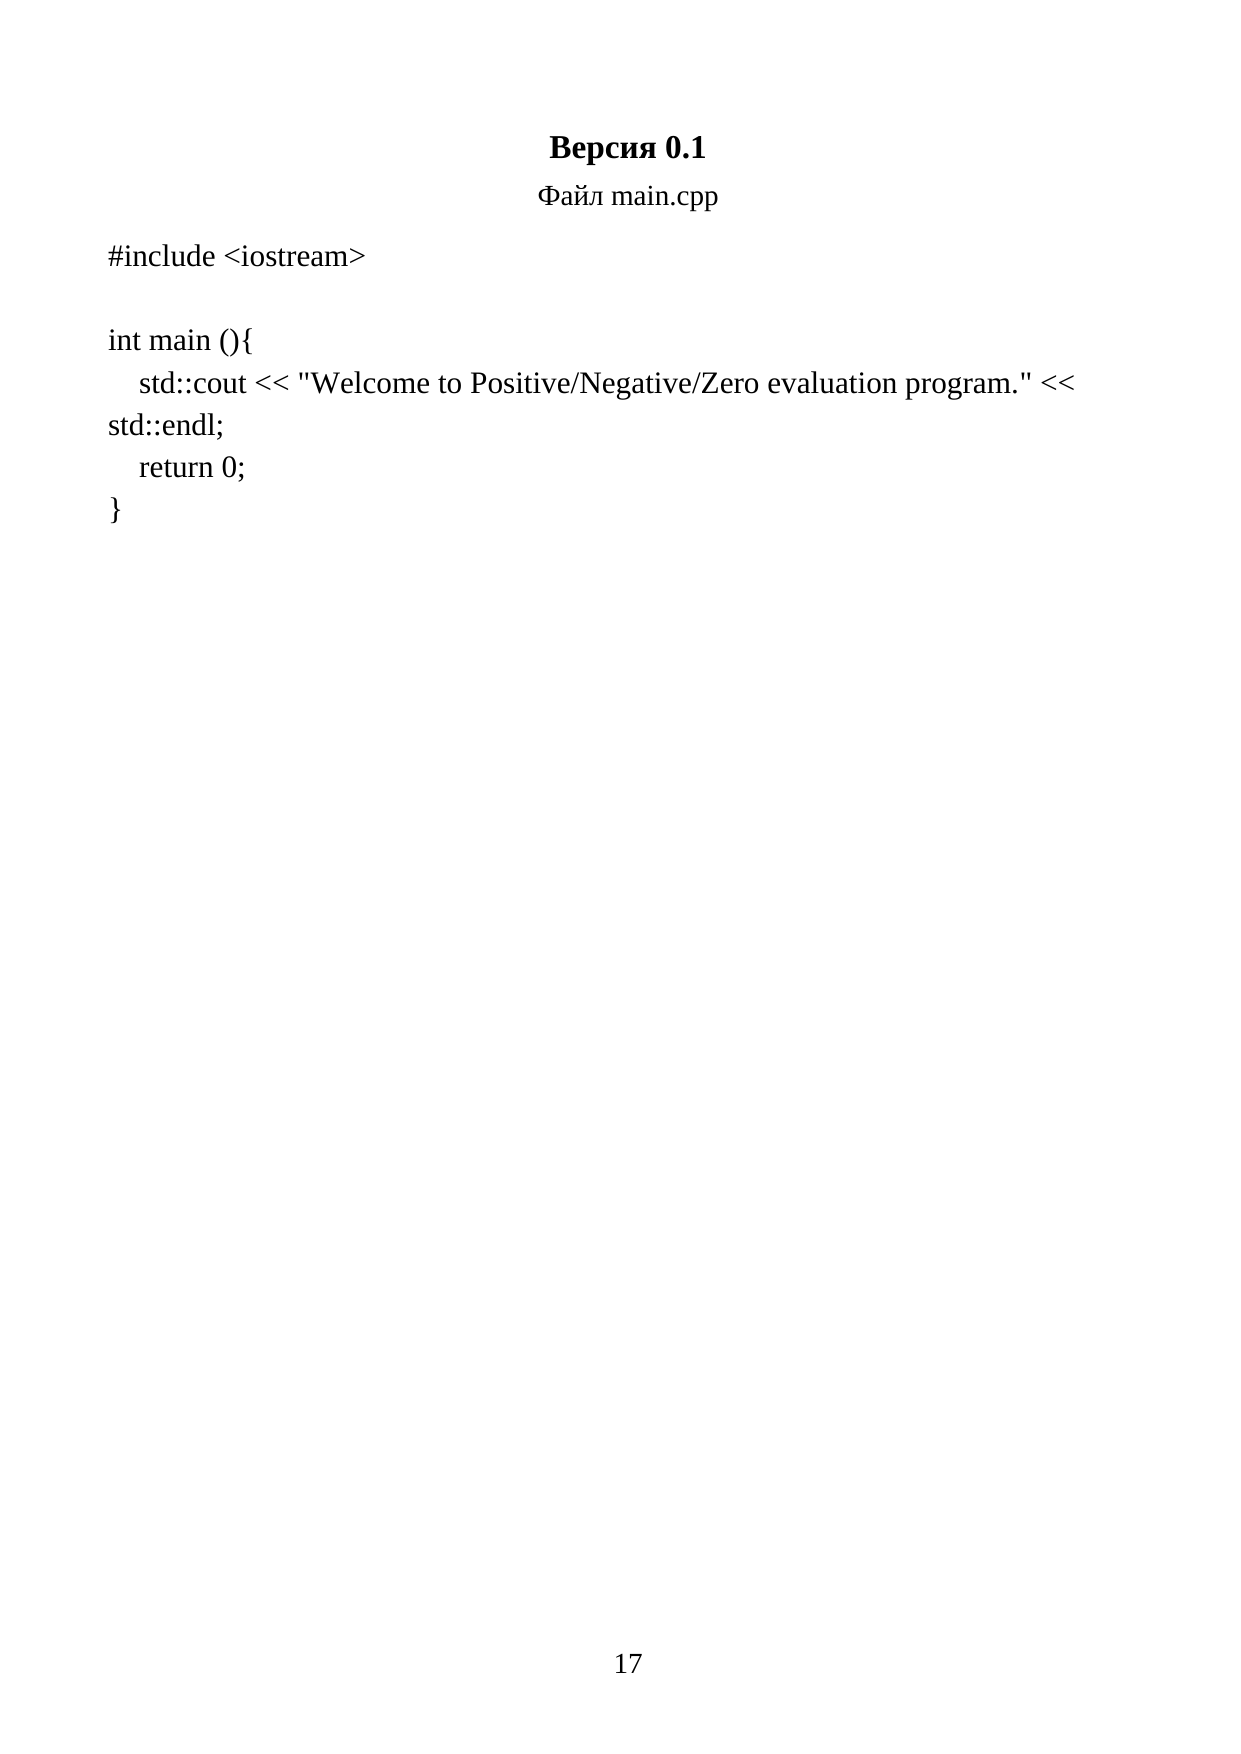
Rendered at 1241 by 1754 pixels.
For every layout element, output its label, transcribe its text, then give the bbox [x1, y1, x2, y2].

text } [108, 484, 1148, 526]
text std::cout << "Welcome to Positive/Negative/Zero evaluation program." << std::endl; [108, 358, 1148, 442]
subtitle Версия 0.1 [108, 127, 1148, 165]
text return 0; [108, 442, 1148, 484]
text Файл main.cpp [108, 178, 1148, 211]
text int main (){ [108, 315, 1148, 358]
text #include <iostream> [108, 231, 1148, 273]
